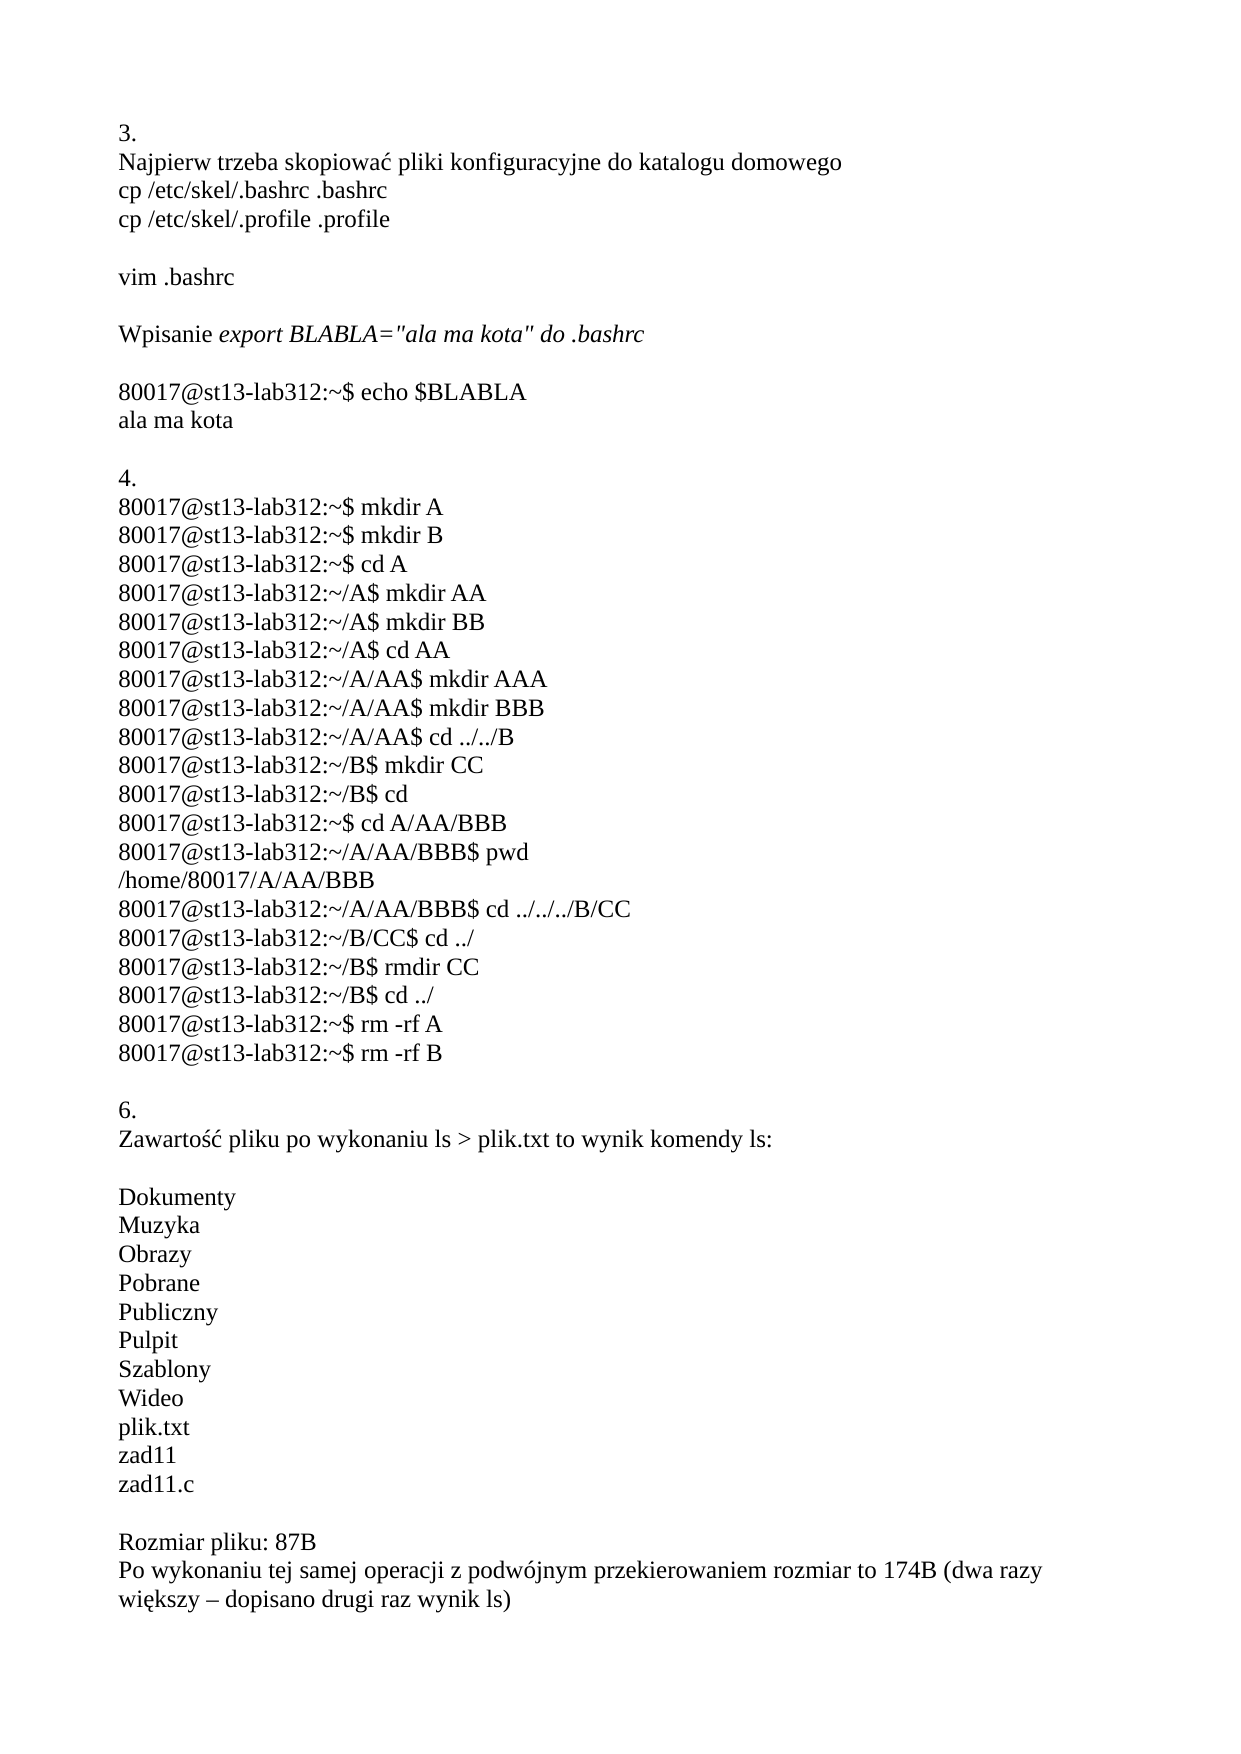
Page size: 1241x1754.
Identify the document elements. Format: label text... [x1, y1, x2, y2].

text 80017@st13-lab312:~$ echo $BLABLA [118, 377, 1122, 406]
text 80017@st13-lab312:~$ mkdir B [118, 521, 1122, 549]
text Obrazy [118, 1239, 1122, 1268]
text zad11 [118, 1441, 1122, 1469]
text 80017@st13-lab312:~/A$ cd AA [118, 636, 1122, 664]
text ala ma kota [118, 406, 1122, 434]
text 4. [118, 463, 1122, 492]
text 3. [118, 118, 1122, 147]
text Najpierw trzeba skopiować pliki konfiguracyjne do katalogu domowego [118, 147, 1122, 176]
text Po wykonaniu tej samej operacji z podwójnym przekierowaniem rozmiar to 174B (dwa razy większy – dopisano drugi raz wynik ls) [118, 1556, 1122, 1613]
text 80017@st13-lab312:~$ cd A/AA/BBB [118, 808, 1122, 837]
text 80017@st13-lab312:~/B$ mkdir CC [118, 751, 1122, 779]
text 80017@st13-lab312:~/B$ cd ../ [118, 981, 1122, 1009]
text Szablony [118, 1354, 1122, 1383]
text Wpisanie export BLABLA="ala ma kota" do .bashrc [118, 319, 1122, 348]
text cp /etc/skel/.bashrc .bashrc [118, 176, 1122, 204]
text 80017@st13-lab312:~/B/CC$ cd ../ [118, 923, 1122, 952]
text Pulpit [118, 1326, 1122, 1354]
text 80017@st13-lab312:~$ rm -rf B [118, 1038, 1122, 1067]
text Wideo [118, 1383, 1122, 1412]
text /home/80017/A/AA/BBB [118, 866, 1122, 894]
text cp /etc/skel/.profile .profile [118, 204, 1122, 233]
text zad11.c [118, 1469, 1122, 1498]
text 80017@st13-lab312:~/A/AA$ cd ../../B [118, 722, 1122, 751]
text 80017@st13-lab312:~/A/AA/BBB$ cd ../../../B/CC [118, 894, 1122, 923]
text 80017@st13-lab312:~/B$ cd [118, 779, 1122, 808]
text 80017@st13-lab312:~/A$ mkdir BB [118, 607, 1122, 636]
text Pobrane [118, 1268, 1122, 1297]
text Publiczny [118, 1297, 1122, 1326]
text plik.txt [118, 1412, 1122, 1441]
text Rozmiar pliku: 87B [118, 1527, 1122, 1556]
text 80017@st13-lab312:~/A/AA$ mkdir BBB [118, 693, 1122, 722]
text 80017@st13-lab312:~$ rm -rf A [118, 1009, 1122, 1038]
text 80017@st13-lab312:~$ cd A [118, 549, 1122, 578]
text Zawartość pliku po wykonaniu ls > plik.txt to wynik komendy ls: [118, 1124, 1122, 1153]
text 6. [118, 1096, 1122, 1124]
text Dokumenty [118, 1182, 1122, 1211]
text 80017@st13-lab312:~/A/AA$ mkdir AAA [118, 664, 1122, 693]
text 80017@st13-lab312:~$ mkdir A [118, 492, 1122, 521]
text Muzyka [118, 1211, 1122, 1239]
text 80017@st13-lab312:~/A/AA/BBB$ pwd [118, 837, 1122, 866]
text vim .bashrc [118, 262, 1122, 291]
text 80017@st13-lab312:~/B$ rmdir CC [118, 952, 1122, 981]
text 80017@st13-lab312:~/A$ mkdir AA [118, 578, 1122, 607]
